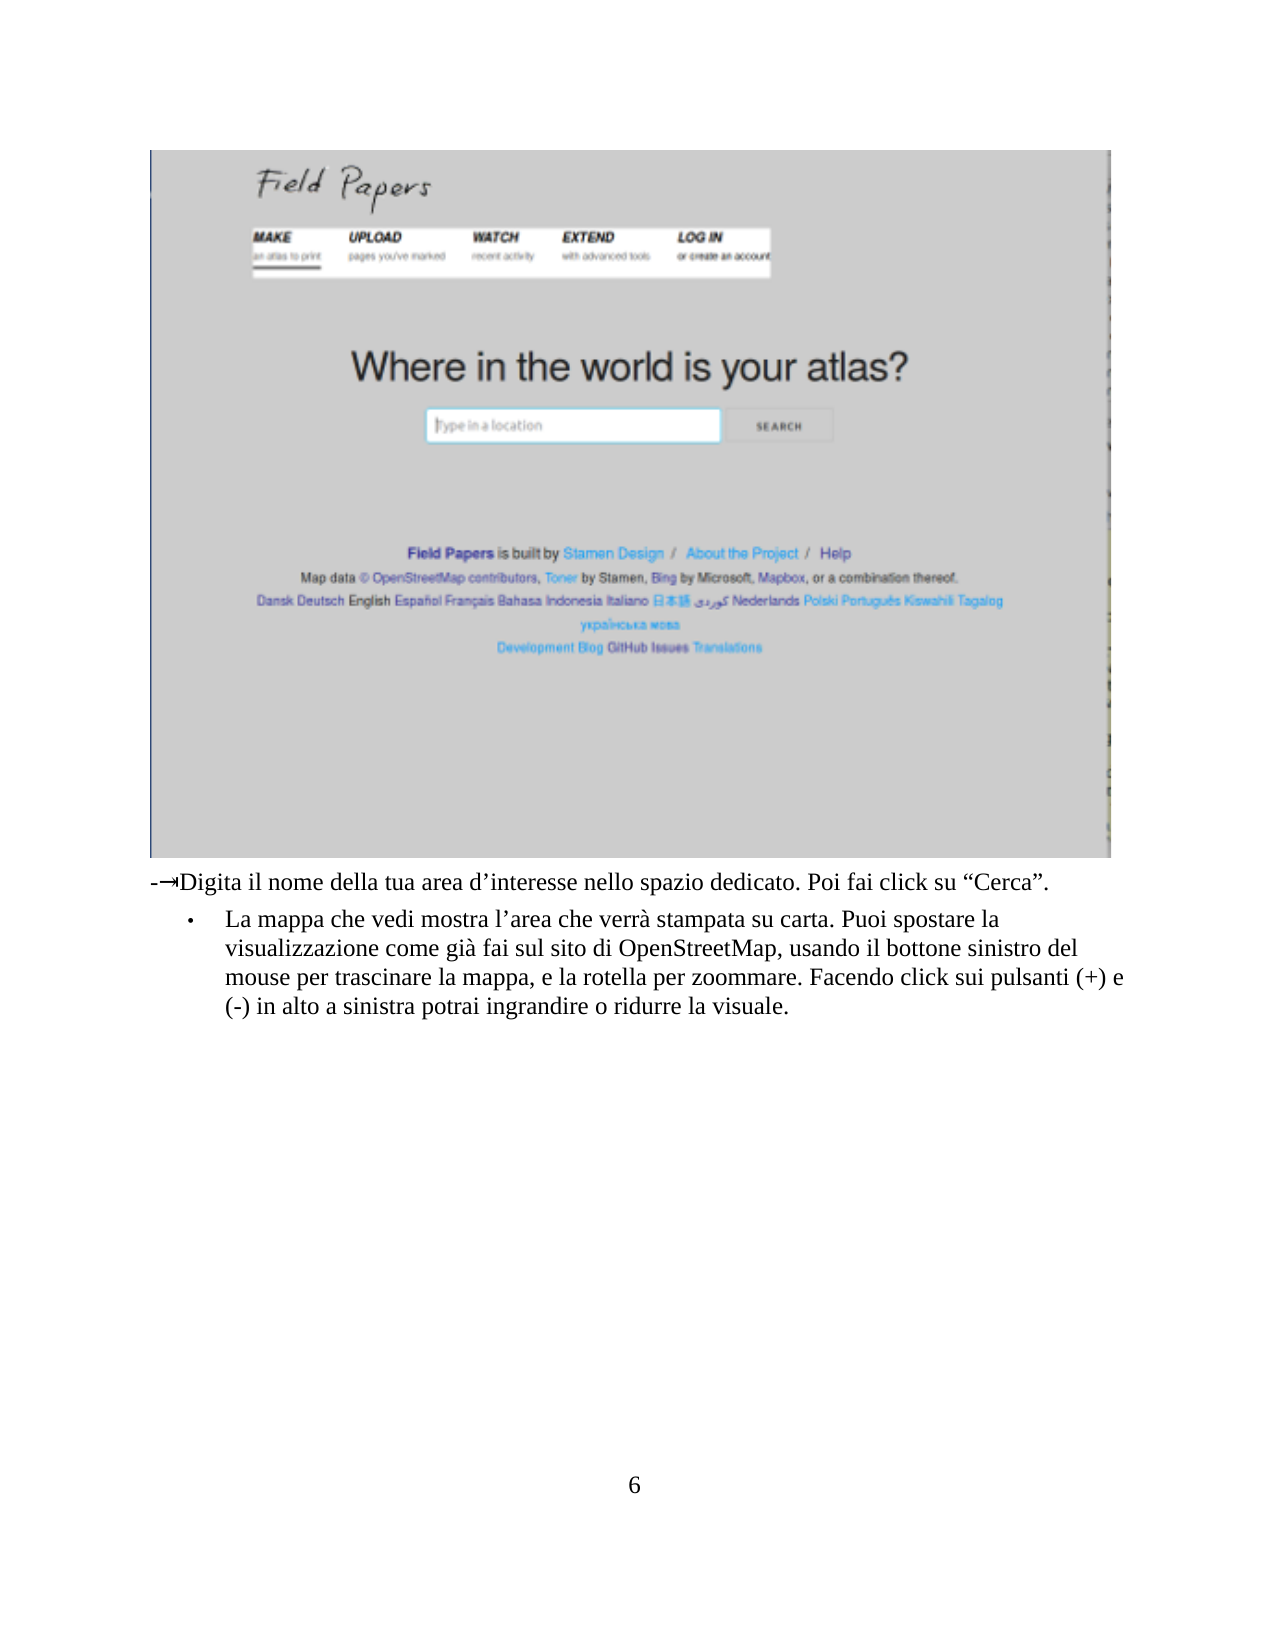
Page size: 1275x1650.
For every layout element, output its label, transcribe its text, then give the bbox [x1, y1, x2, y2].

text -⇥Digita il nome della tua area d’interesse nello spazio dedicato. Poi fai click su “Cerca”. [150, 867, 1125, 896]
list La mappa che vedi mostra l’area che verrà stampata su carta. Puoi spostare la visualizzazione come già fai sul sito di OpenStreetMap, usando il bottone sinistro del mouse per trascinare la mappa, e la rotella per zoommare. Facendo click sui pulsanti (+) e (-) in alto a sinistra potrai ingrandire o ridurre la visuale. [187, 904, 1125, 1019]
picture [150, 150, 1112, 858]
